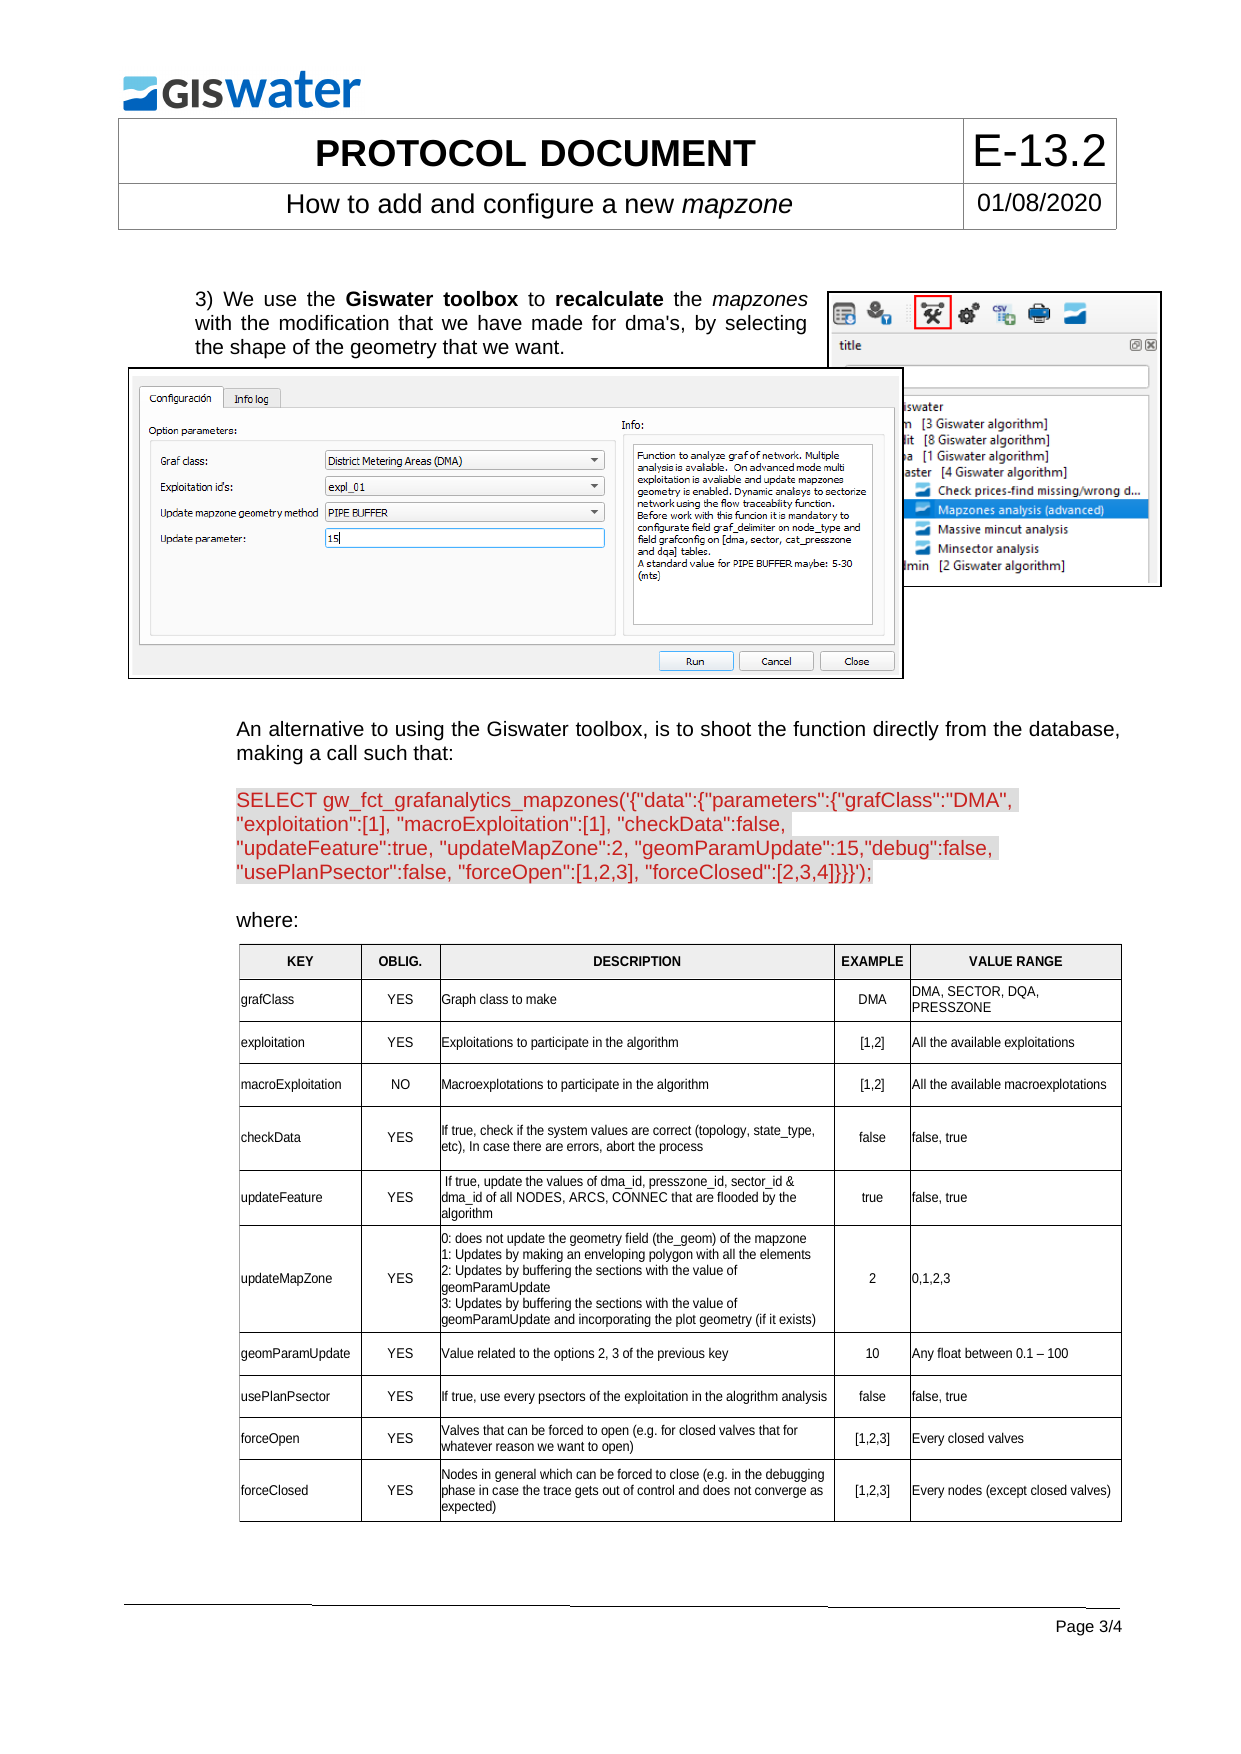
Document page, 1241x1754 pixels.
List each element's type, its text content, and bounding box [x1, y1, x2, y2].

picture [132, 371, 899, 675]
list SELECT gw_fct_grafanalytics_mapzones('{"data":{"parameters":{"grafClass":"DMA", "exploitation":[1], "macroExploitation":[1], "checkData":false, [236, 788, 1122, 836]
picture [119, 66, 365, 115]
list An alternative to using the Giswater toolbox, is to shoot the function directly from the database, making a call such that: [236, 716, 1122, 764]
list where: [236, 908, 1122, 932]
list 3) We use the Giswater toolbox to recalculate the mapzones with the modification that we have made for dma's, by selecting the shape of the geometry that we want. [195, 287, 1122, 359]
picture [831, 295, 1158, 583]
list [829, 293, 1160, 586]
list "updateFeature":true, "updateMapZone":2, "geomParamUpdate":15,"debug":false, "usePlanPsector":false, "forceOpen":[1,2,3], "forceClosed":[2,3,4]}}}'); [236, 836, 1122, 884]
